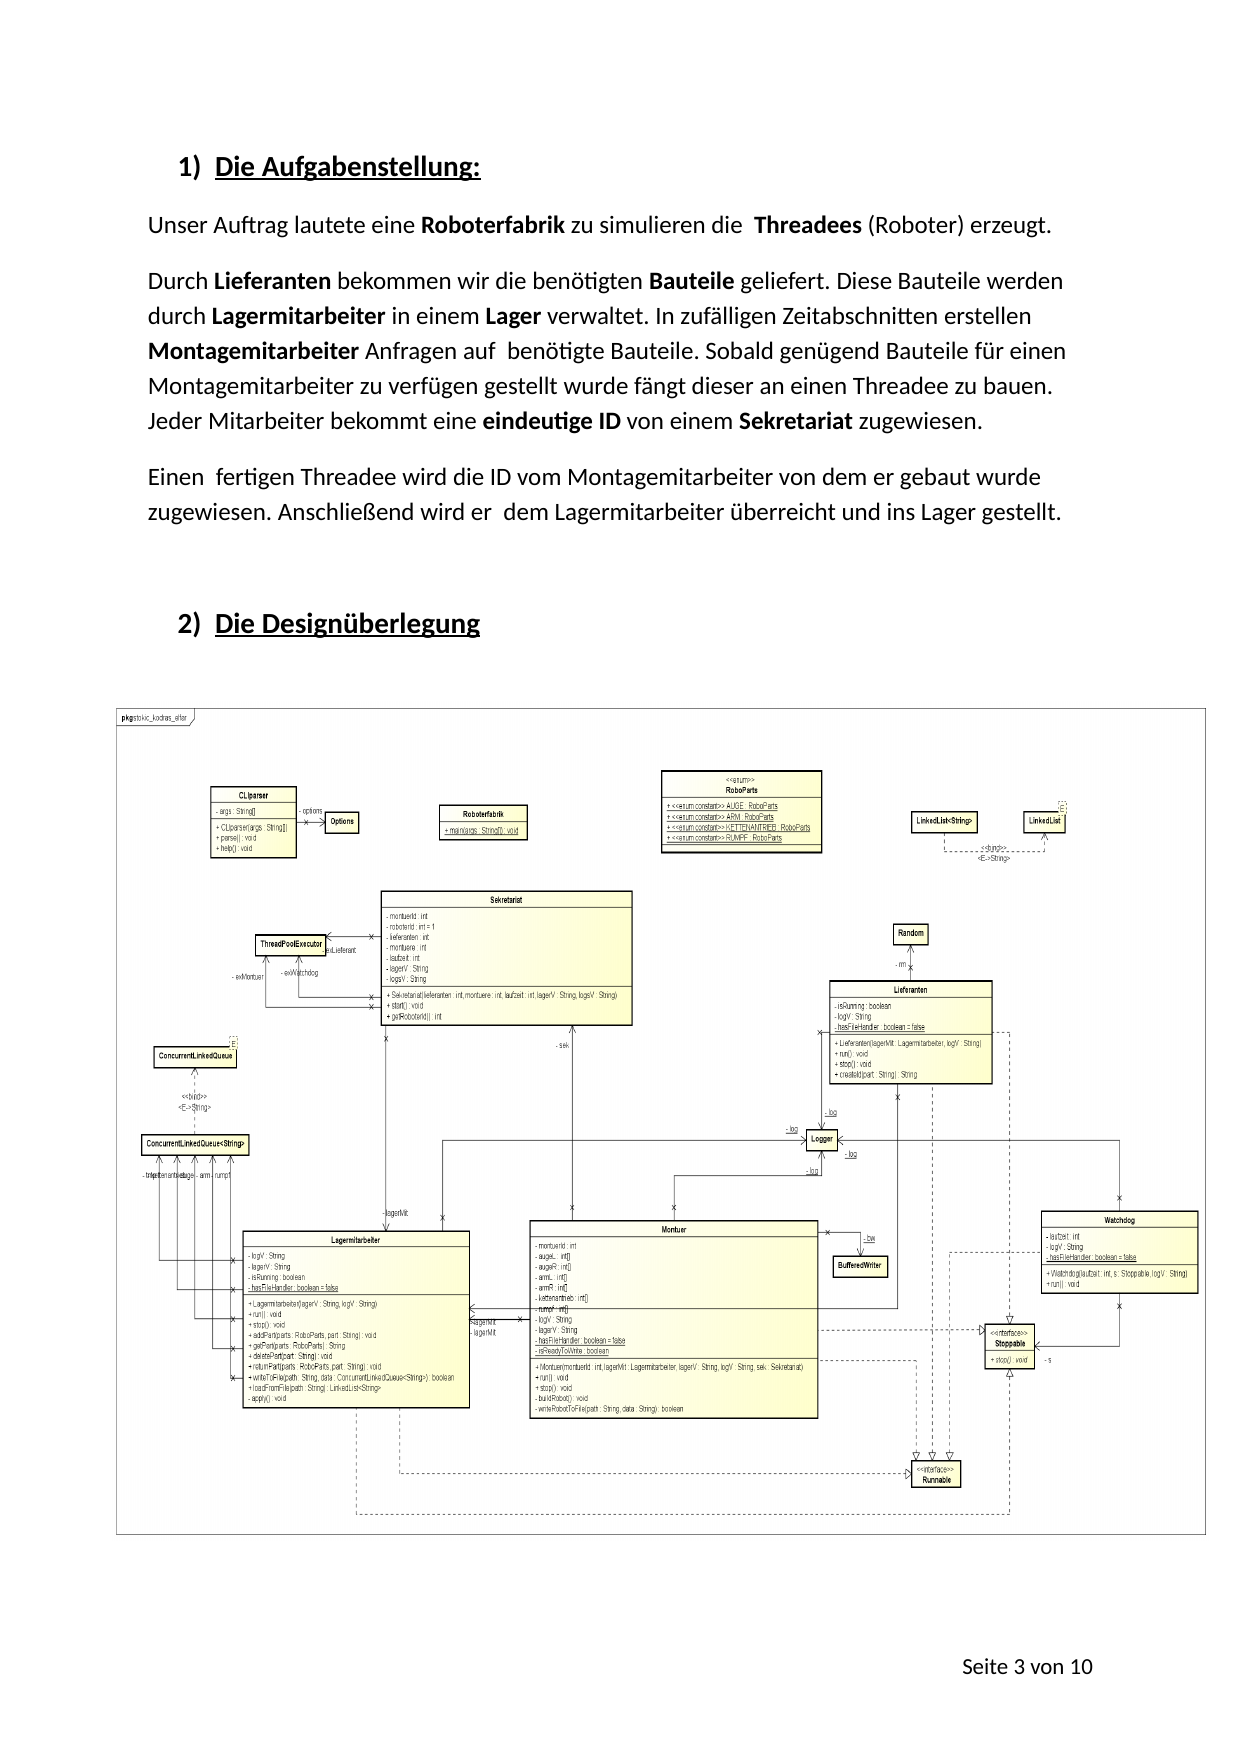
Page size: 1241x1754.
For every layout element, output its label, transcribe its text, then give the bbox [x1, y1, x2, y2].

text Unser Auftrag lautete eine Roboterfabrik zu simulieren die Threadees (Roboter) erzeugt. [148, 209, 1093, 240]
picture [111, 701, 1209, 1541]
text Einen fertigen Threadee wird die ID vom Montagemitarbeiter von dem er gebaut wurde zugewiesen. Anschließend wird er dem Lagermitarbeiter überreicht und ins Lager gestellt. [148, 461, 1093, 527]
text Durch Lieferanten bekommen wir die benötigten Bauteile geliefert. Diese Bauteile werden durch Lagermitarbeiter in einem Lager verwaltet. In zufälligen Zeitabschnitten erstellen Montagemitarbeiter Anfragen auf benötigte Bauteile. Sobald genügend Bauteile für einen Montagemitarbeiter zu verfügen gestellt wurde fängt dieser an einen Threadee zu bauen. Jeder Mitarbeiter bekommt eine eindeutige ID von einem Sekretariat zugewiesen. [148, 265, 1093, 436]
list Die Aufgabenstellung: [177, 148, 1093, 183]
list Die Designüberlegung [177, 605, 1093, 641]
